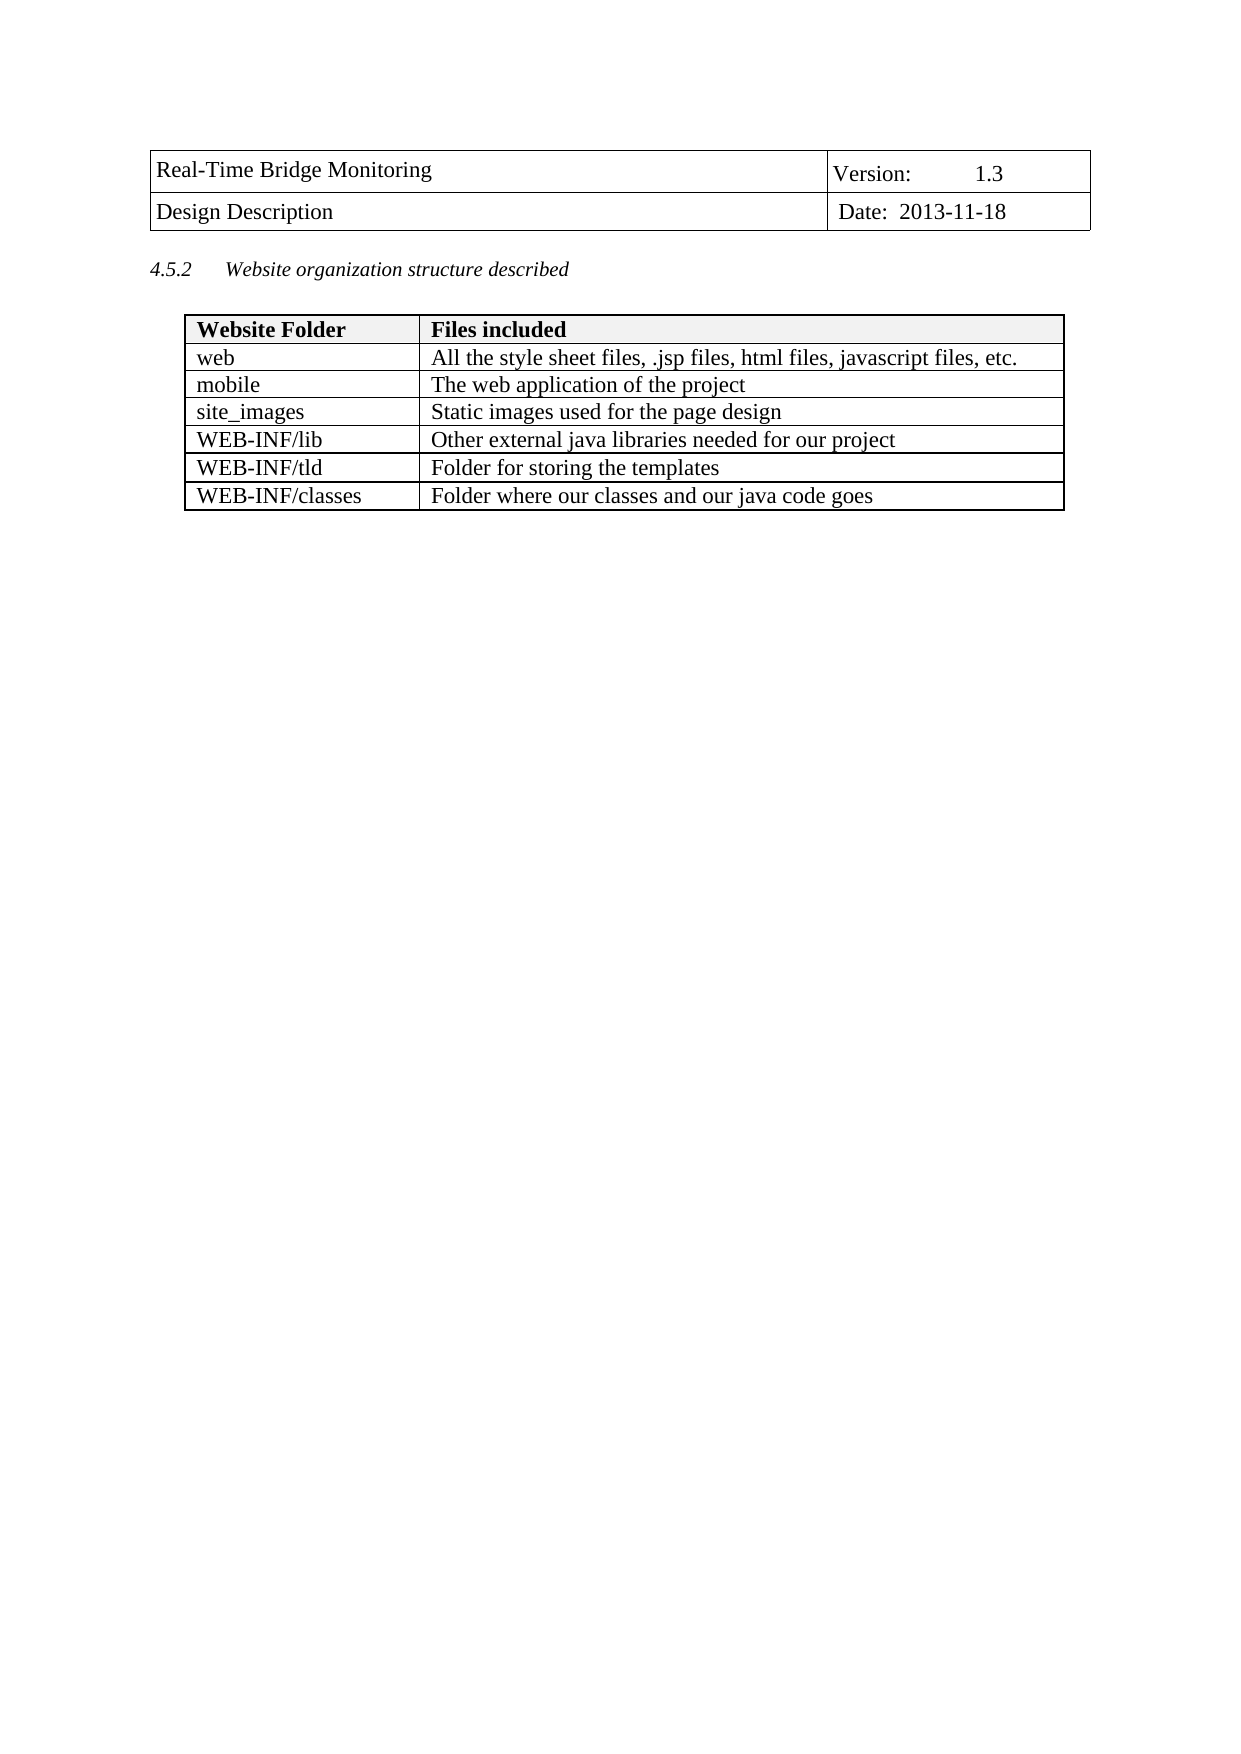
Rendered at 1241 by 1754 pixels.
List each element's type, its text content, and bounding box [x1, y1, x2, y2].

table_cell WEB-INF/tld [186, 454, 419, 481]
table_header Files included [420, 316, 1063, 342]
table_cell mobile [186, 371, 419, 397]
table_cell Folder where our classes and our java code goes [420, 483, 1063, 509]
table_cell Static images used for the page design [420, 398, 1063, 425]
table_cell web [186, 344, 419, 370]
table_cell All the style sheet files, .jsp files, html files, javascript files, etc. [420, 344, 1063, 370]
table_cell site_images [186, 398, 419, 425]
table_cell The web application of the project [420, 371, 1063, 397]
table_header Website Folder [186, 316, 419, 342]
table_cell Folder for storing the templates [420, 454, 1063, 481]
subtitle Website organization structure described [150, 256, 1090, 281]
table_cell Other external java libraries needed for our project [420, 426, 1063, 452]
table_cell WEB-INF/classes [186, 483, 419, 509]
table_cell WEB-INF/lib [186, 426, 419, 452]
